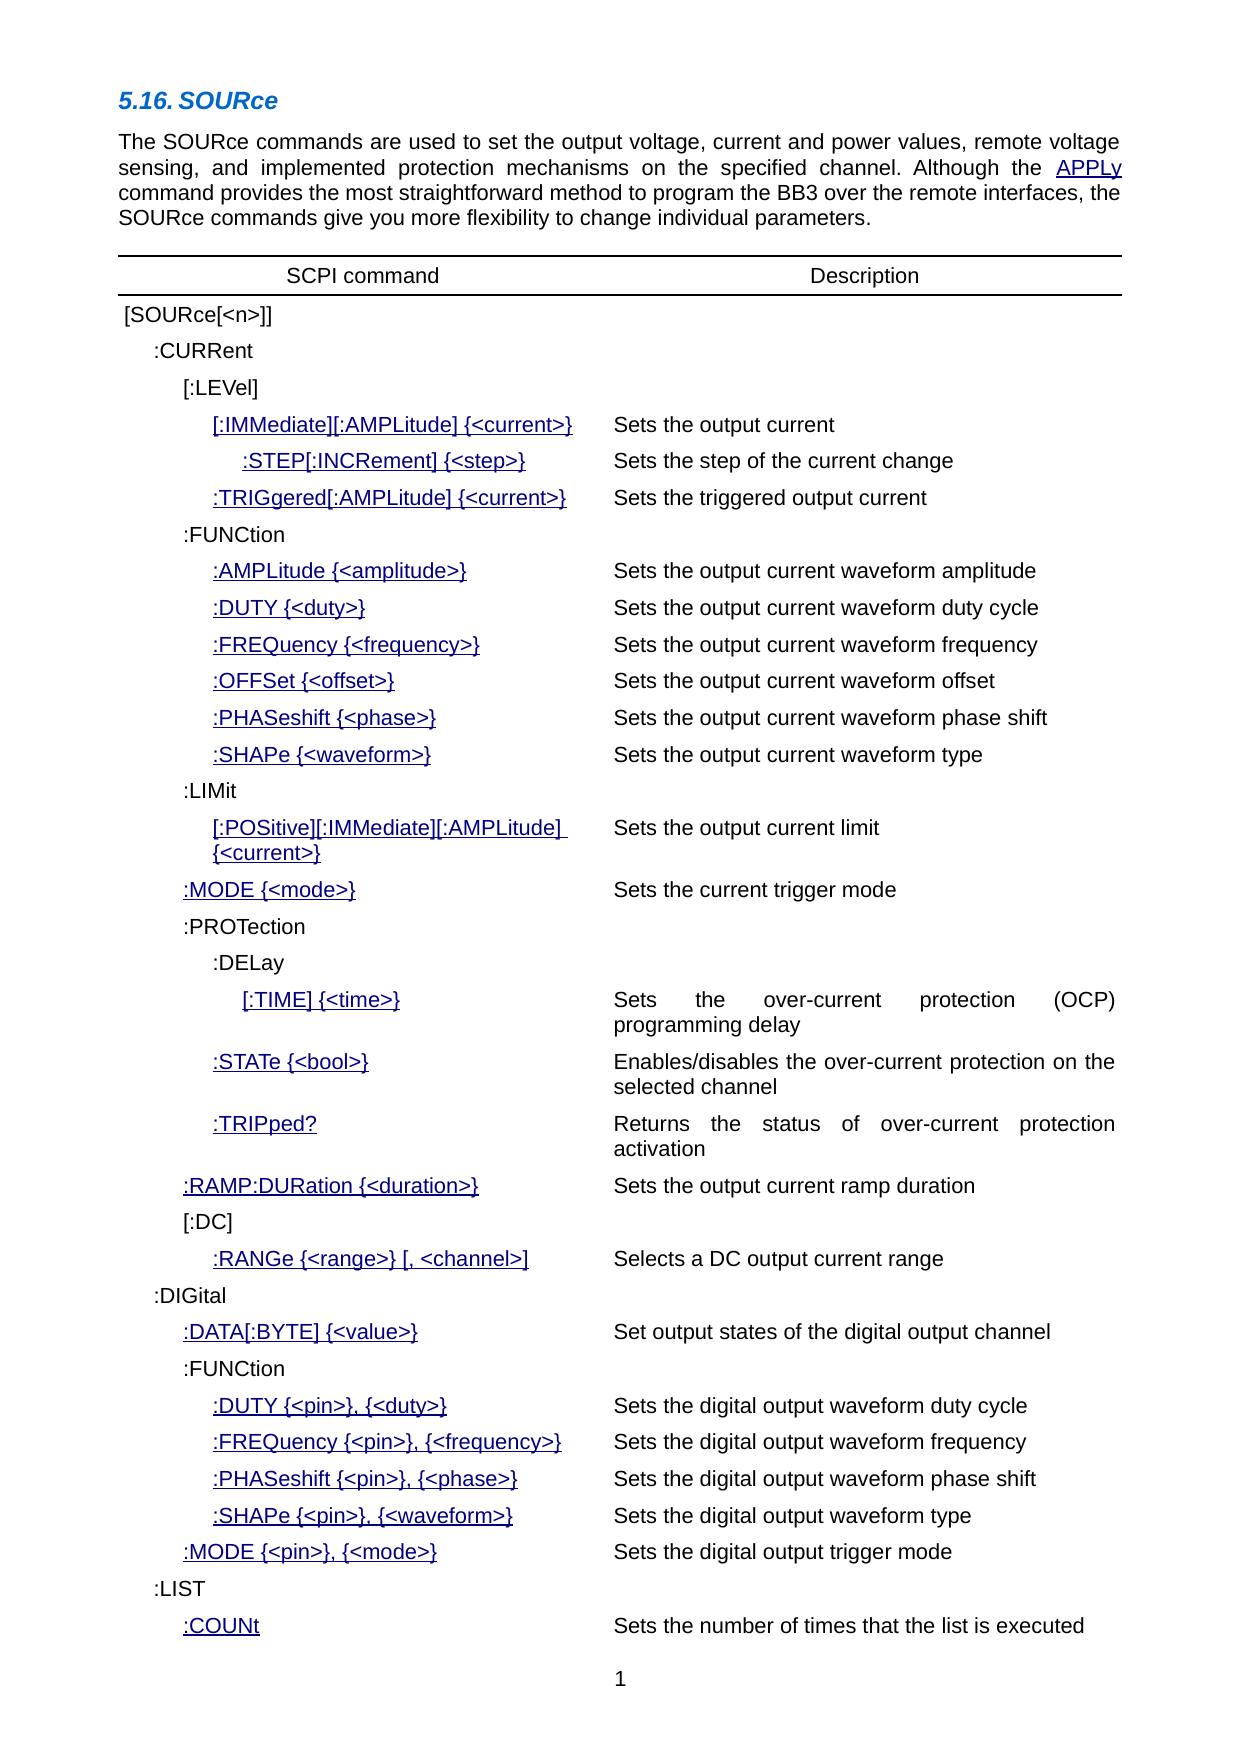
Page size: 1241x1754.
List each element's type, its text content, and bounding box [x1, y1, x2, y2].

table_cell :DUTY {<duty>} [118, 589, 608, 626]
table_cell :PROTection [118, 908, 608, 944]
table_cell :RAMP:DURation {<duration>} [118, 1167, 608, 1203]
table_cell :FREQuency {<frequency>} [118, 626, 608, 663]
table_cell [608, 1204, 1122, 1240]
table_cell Sets the over-current protection (OCP) programming delay [608, 981, 1122, 1043]
table_cell Sets the output current ramp duration [608, 1167, 1122, 1203]
table_cell :LIST [118, 1570, 608, 1607]
table_cell :COUNt [118, 1607, 608, 1643]
table_cell [:DC] [118, 1204, 608, 1240]
table_cell :PHASeshift {<pin>}, {<phase>} [118, 1460, 608, 1497]
table_cell Sets the output current waveform phase shift [608, 699, 1122, 736]
table_cell :AMPLitude {<amplitude>} [118, 553, 608, 589]
table_cell :FUNCtion [118, 1350, 608, 1387]
table_cell :MODE {<pin>}, {<mode>} [118, 1534, 608, 1570]
table_cell :DELay [118, 945, 608, 981]
table_cell Sets the digital output waveform frequency [608, 1424, 1122, 1460]
table_cell :OFFSet {<offset>} [118, 663, 608, 699]
table_cell [608, 516, 1122, 553]
table_cell [:POSitive][:IMMediate][:AMPLitude] {<current>} [118, 809, 608, 871]
table_cell Sets the output current waveform type [608, 736, 1122, 773]
subtitle SOURce [118, 86, 1122, 114]
table_cell :DIGital [118, 1277, 608, 1313]
table_cell Sets the number of times that the list is executed [608, 1607, 1122, 1643]
table_cell :SHAPe {<waveform>} [118, 736, 608, 773]
table_cell :PHASeshift {<phase>} [118, 699, 608, 736]
table_cell Sets the triggered output current [608, 479, 1122, 516]
table_cell [608, 333, 1122, 369]
table_cell :FUNCtion [118, 516, 608, 553]
table_cell :DATA[:BYTE] {<value>} [118, 1314, 608, 1350]
table_cell [608, 773, 1122, 809]
table_cell [608, 296, 1122, 333]
table_cell [608, 1350, 1122, 1387]
table_cell :SHAPe {<pin>}, {<waveform>} [118, 1497, 608, 1533]
table_header Description [608, 257, 1122, 294]
table_cell Sets the output current waveform duty cycle [608, 589, 1122, 626]
table_cell :STEP[:INCRement] {<step>} [118, 443, 608, 479]
table_cell [608, 369, 1122, 406]
table_cell Sets the output current [608, 406, 1122, 443]
text The SOURce commands are used to set the output voltage, current and power values, remote voltage sensing, and implemented protection mechanisms on the specified channel. Although the APPLy command provides the most straightforward method to program the BB3 over the remote interfaces, the SOURce commands give you more flexibility to change individual parameters. [118, 129, 1122, 230]
table_cell [608, 1277, 1122, 1313]
table_cell :RANGe {<range>} [, <channel>] [118, 1240, 608, 1277]
table_cell :MODE {<mode>} [118, 871, 608, 908]
table_cell Sets the step of the current change [608, 443, 1122, 479]
table_cell Sets the digital output trigger mode [608, 1534, 1122, 1570]
table_cell Sets the output current waveform amplitude [608, 553, 1122, 589]
table_cell Sets the output current waveform frequency [608, 626, 1122, 663]
table_cell Sets the output current limit [608, 809, 1122, 871]
table_cell :TRIGgered[:AMPLitude] {<current>} [118, 479, 608, 516]
table_header SCPI command [118, 257, 608, 294]
table_cell :TRIPped? [118, 1105, 608, 1167]
table_cell Sets the digital output waveform duty cycle [608, 1387, 1122, 1423]
table_cell [608, 945, 1122, 981]
table_cell Sets the digital output waveform type [608, 1497, 1122, 1533]
table_cell Sets the current trigger mode [608, 871, 1122, 908]
table_cell [608, 1570, 1122, 1607]
table_cell Returns the status of over-current protection activation [608, 1105, 1122, 1167]
table_cell Set output states of the digital output channel [608, 1314, 1122, 1350]
table_cell :FREQuency {<pin>}, {<frequency>} [118, 1424, 608, 1460]
table_cell [608, 908, 1122, 944]
table_cell [:TIME] {<time>} [118, 981, 608, 1043]
table_cell :CURRent [118, 333, 608, 369]
table_cell Sets the output current waveform offset [608, 663, 1122, 699]
table_cell [:LEVel] [118, 369, 608, 406]
table_cell :STATe {<bool>} [118, 1043, 608, 1105]
table_cell [SOURce[<n>]] [118, 296, 608, 333]
table_cell Selects a DC output current range [608, 1240, 1122, 1277]
table_cell :DUTY {<pin>}, {<duty>} [118, 1387, 608, 1423]
table_cell [:IMMediate][:AMPLitude] {<current>} [118, 406, 608, 443]
table_cell Sets the digital output waveform phase shift [608, 1460, 1122, 1497]
table_cell :LIMit [118, 773, 608, 809]
table_cell Enables/disables the over-current protection on the selected channel [608, 1043, 1122, 1105]
